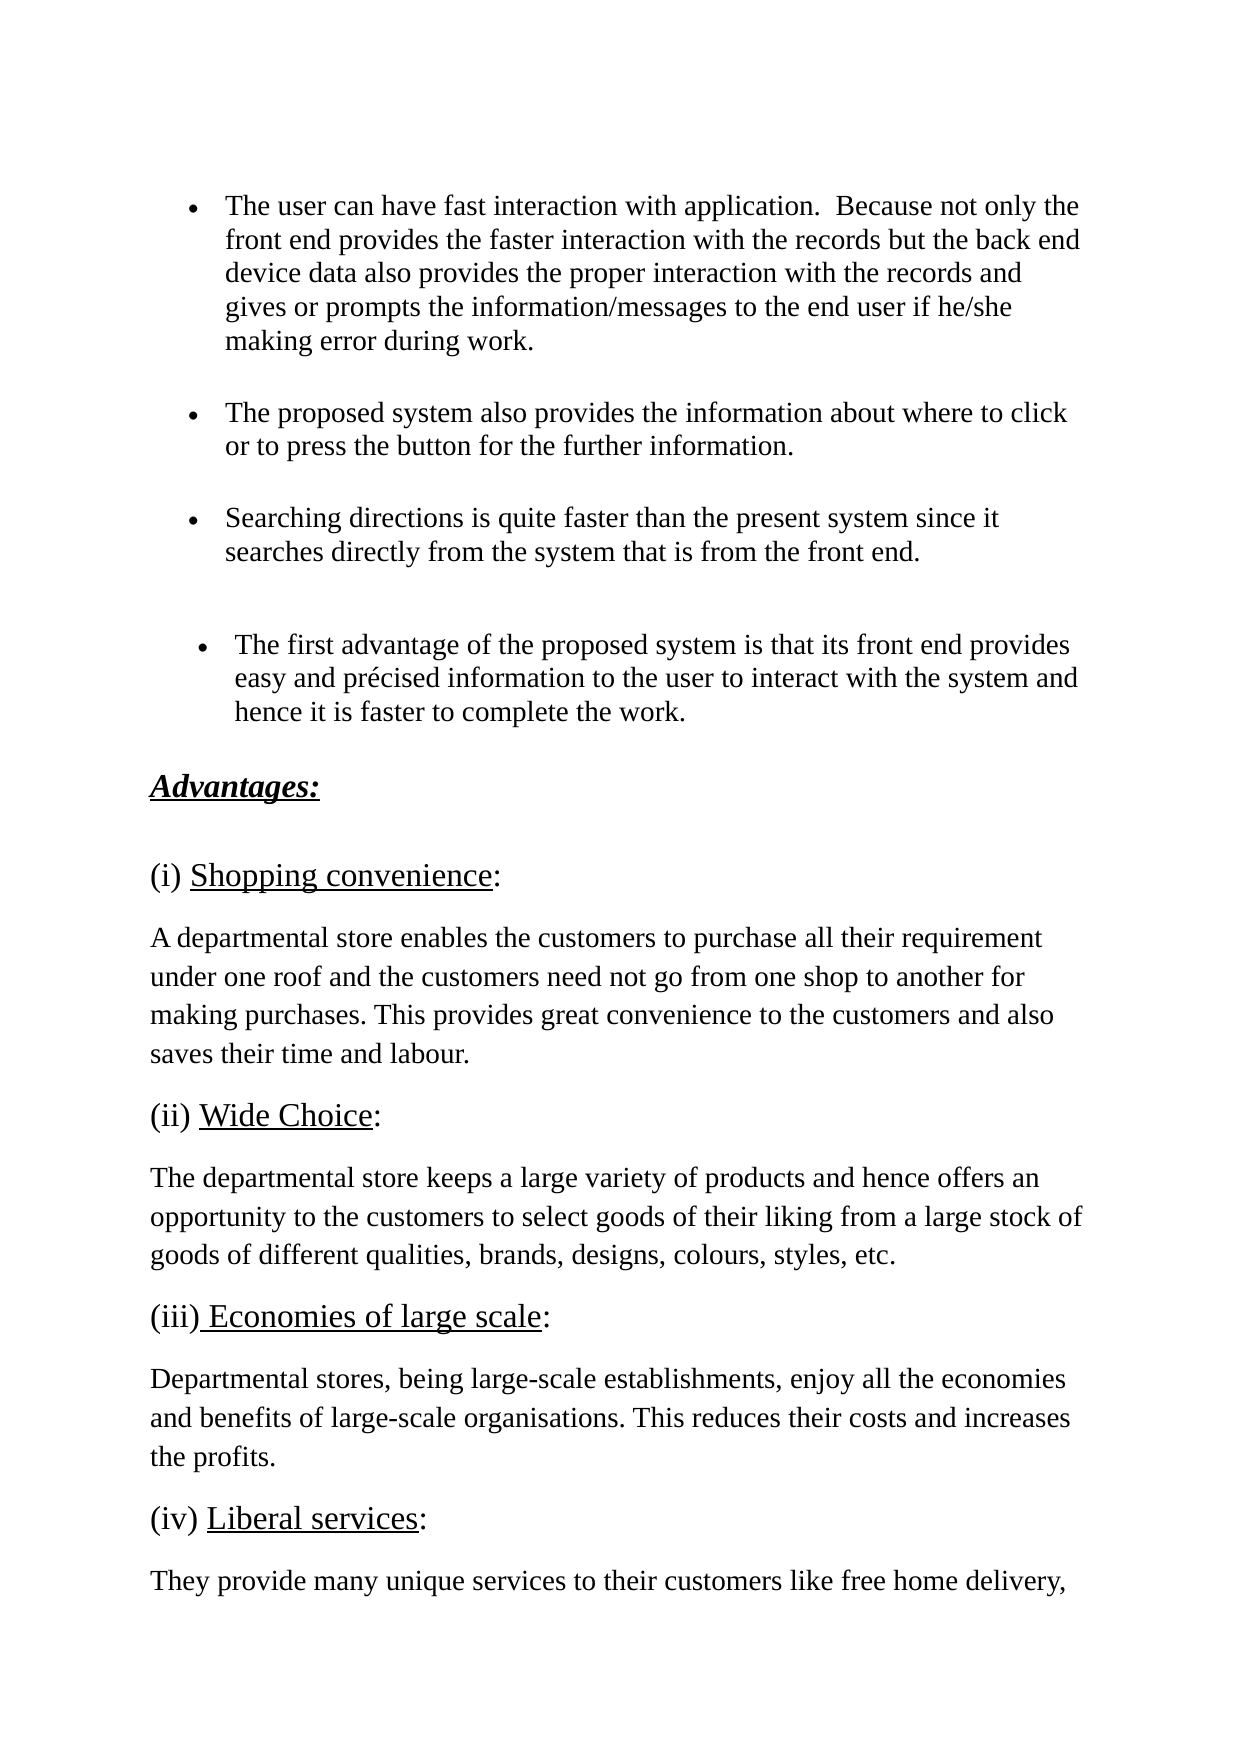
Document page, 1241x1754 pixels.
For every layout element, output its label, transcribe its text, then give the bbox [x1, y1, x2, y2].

list The first advantage of the proposed system is that its front end provides easy and précised information to the user to interact with the system and hence it is faster to complete the work. [197, 627, 1090, 727]
list Searching directions is quite faster than the present system since it searches directly from the system that is from the front end. [187, 500, 1090, 567]
text (i) Shopping convenience: [150, 855, 1090, 894]
text A departmental store enables the customers to purchase all their requirement under one roof and the customers need not go from one shop to another for making purchases. This provides great convenience to the customers and also saves their time and labour. [150, 920, 1090, 1069]
list The proposed system also provides the information about where to click or to press the button for the further information. [187, 395, 1090, 462]
text Departmental stores, being large-scale establishments, enjoy all the economies and benefits of large-scale organisations. This reduces their costs and increases the profits. [150, 1362, 1090, 1472]
text (iii) Economies of large scale: [150, 1297, 1090, 1335]
text (iv) Liberal services: [150, 1498, 1090, 1536]
list The user can have fast interaction with application. Because not only the front end provides the faster interaction with the records but the back end device data also provides the proper interaction with the records and gives or prompts the information/messages to the end user if he/she making error during work. [187, 188, 1090, 356]
text Advantages: [150, 766, 1090, 804]
text They provide many unique services to their customers like free home delivery, [150, 1563, 1090, 1596]
text The departmental store keeps a large variety of products and hence offers an opportunity to the customers to select goods of their liking from a large stock of goods of different qualities, brands, designs, colours, styles, etc. [150, 1160, 1090, 1271]
text (ii) Wide Choice: [150, 1095, 1090, 1134]
